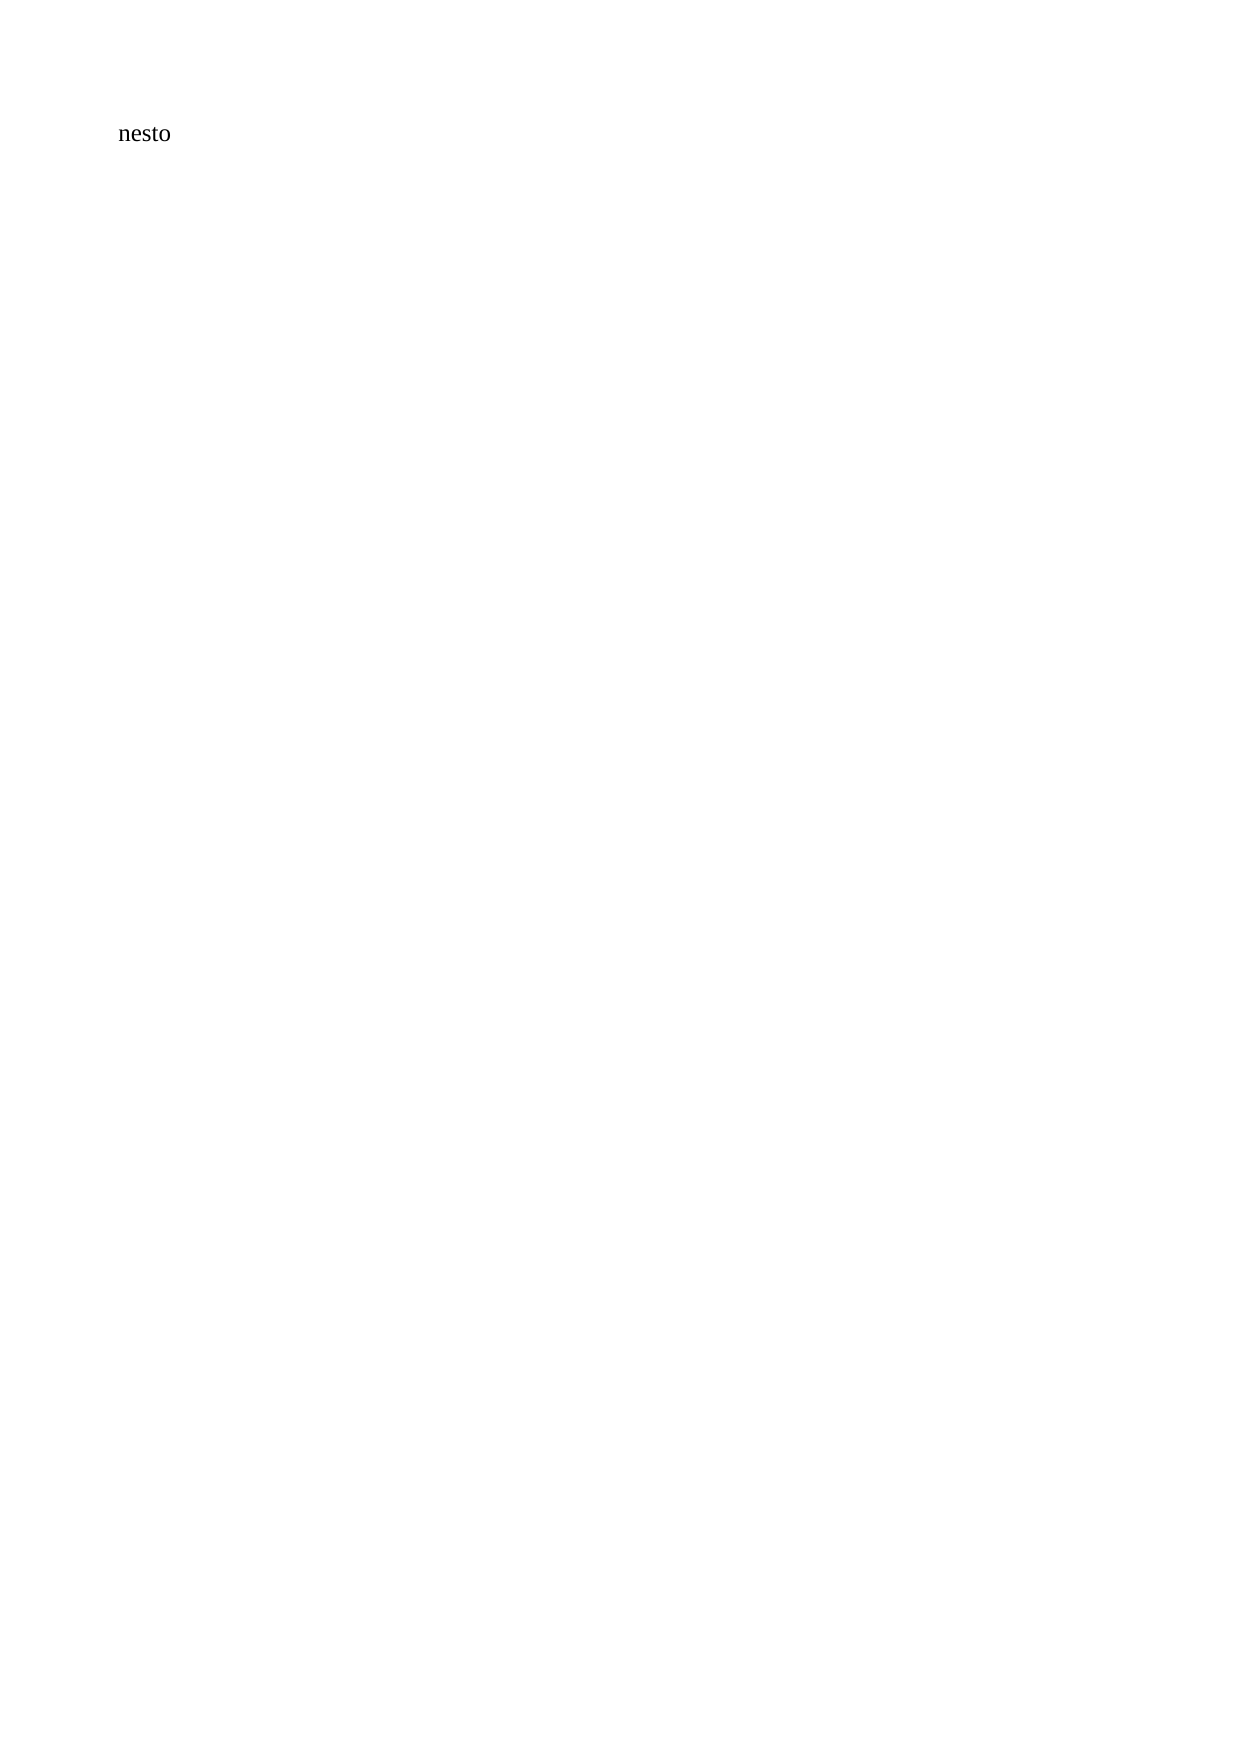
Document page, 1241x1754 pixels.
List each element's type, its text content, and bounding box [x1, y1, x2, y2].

text nesto [118, 118, 1122, 147]
